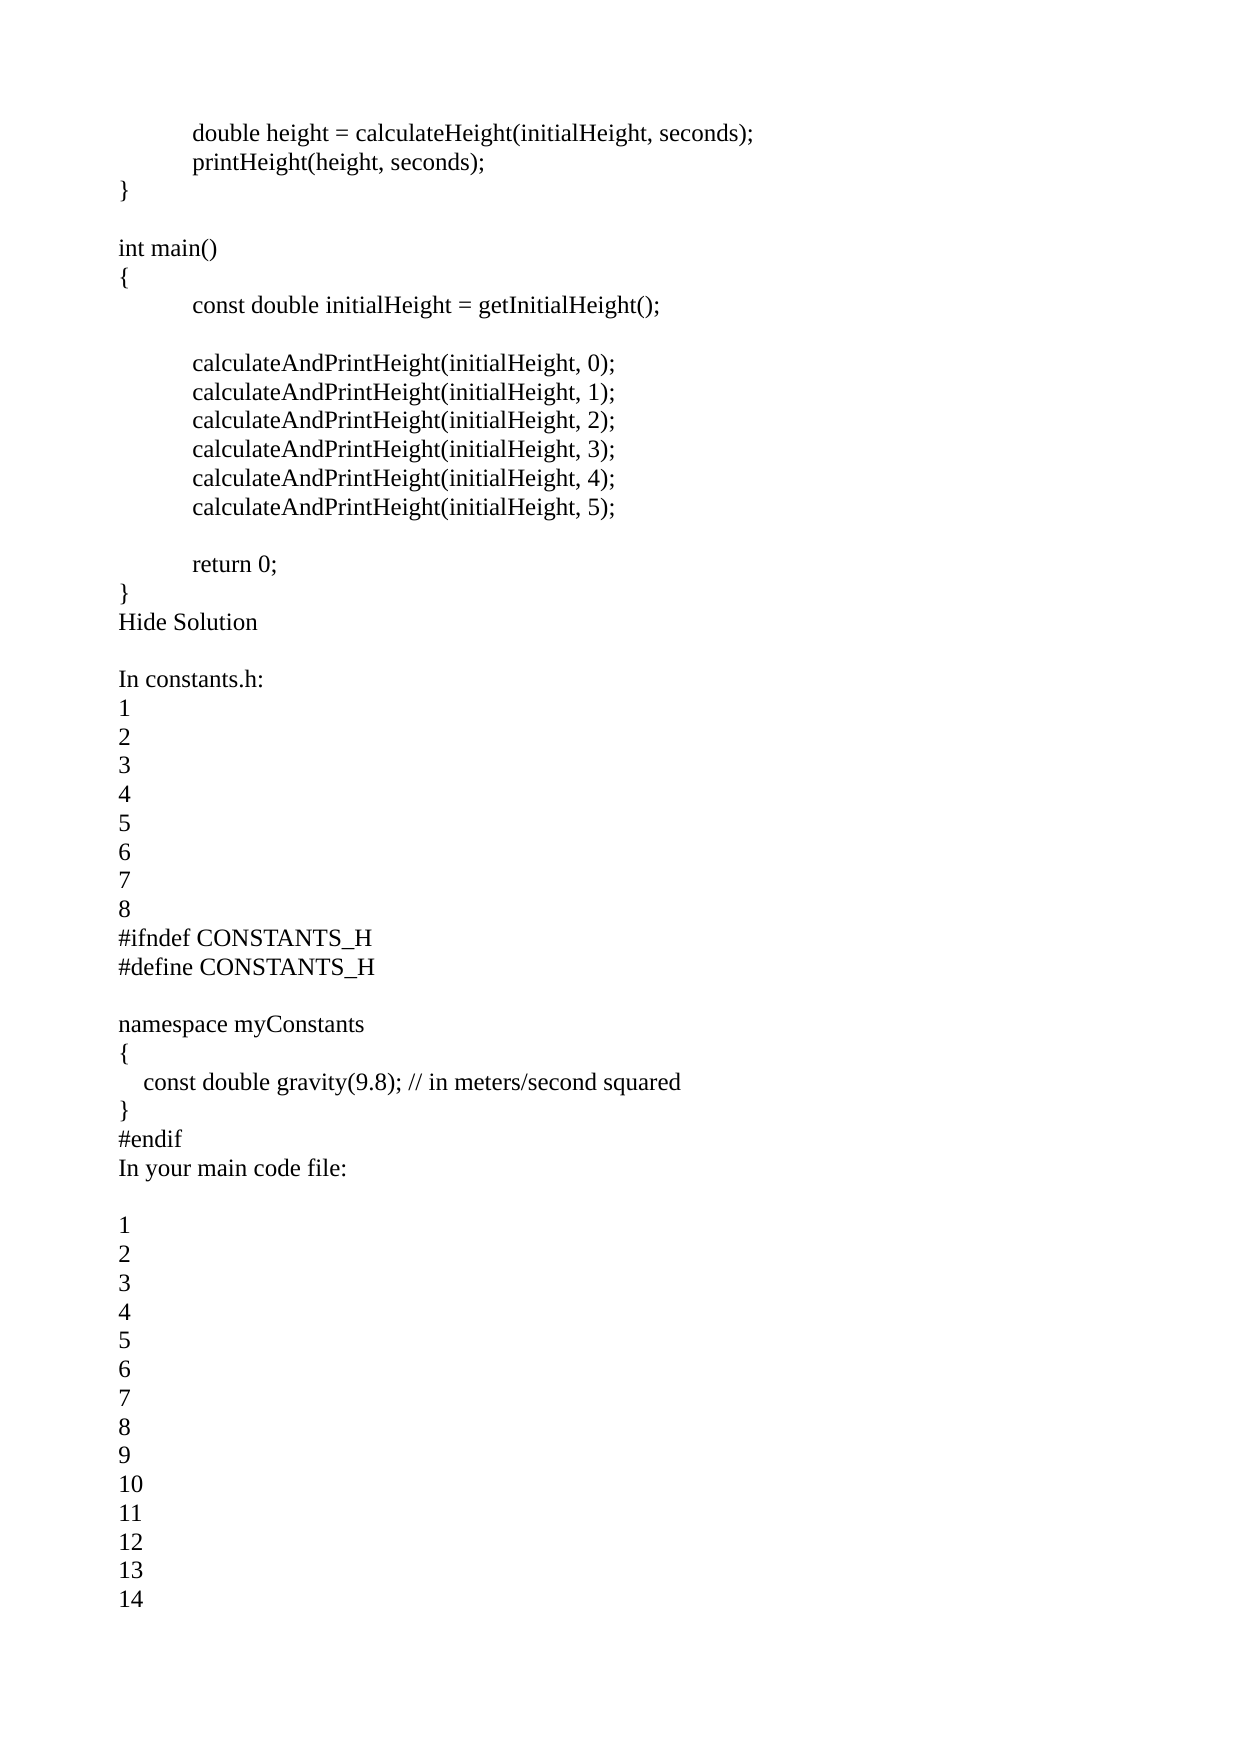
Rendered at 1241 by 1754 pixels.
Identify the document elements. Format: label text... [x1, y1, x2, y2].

text 6 [118, 1354, 1122, 1383]
text 4 [118, 779, 1122, 808]
text calculateAndPrintHeight(initialHeight, 2); [118, 406, 1122, 434]
text 3 [118, 751, 1122, 779]
text In your main code file: [118, 1153, 1122, 1182]
text double height = calculateHeight(initialHeight, seconds); [118, 118, 1122, 147]
text { [118, 1038, 1122, 1067]
text } [118, 1096, 1122, 1124]
text 7 [118, 866, 1122, 894]
text 7 [118, 1383, 1122, 1412]
text calculateAndPrintHeight(initialHeight, 0); [118, 348, 1122, 377]
text 1 [118, 1211, 1122, 1239]
text calculateAndPrintHeight(initialHeight, 4); [118, 463, 1122, 492]
text 1 [118, 693, 1122, 722]
text namespace myConstants [118, 1009, 1122, 1038]
text #endif [118, 1124, 1122, 1153]
text int main() [118, 233, 1122, 262]
text Hide Solution [118, 607, 1122, 636]
text 2 [118, 722, 1122, 751]
text 5 [118, 808, 1122, 837]
text #ifndef CONSTANTS_H [118, 923, 1122, 952]
text printHeight(height, seconds); [118, 147, 1122, 176]
text calculateAndPrintHeight(initialHeight, 5); [118, 492, 1122, 521]
text 8 [118, 1412, 1122, 1441]
text In constants.h: [118, 664, 1122, 693]
text const double gravity(9.8); // in meters/second squared [118, 1067, 1122, 1096]
text 12 [118, 1527, 1122, 1556]
text 11 [118, 1498, 1122, 1527]
text const double initialHeight = getInitialHeight(); [118, 291, 1122, 319]
text } [118, 578, 1122, 607]
text 14 [118, 1584, 1122, 1613]
text calculateAndPrintHeight(initialHeight, 1); [118, 377, 1122, 406]
text calculateAndPrintHeight(initialHeight, 3); [118, 434, 1122, 463]
text 2 [118, 1239, 1122, 1268]
text return 0; [118, 549, 1122, 578]
text 9 [118, 1441, 1122, 1469]
text 4 [118, 1297, 1122, 1326]
text #define CONSTANTS_H [118, 952, 1122, 981]
text 3 [118, 1268, 1122, 1297]
text 5 [118, 1326, 1122, 1354]
text 8 [118, 894, 1122, 923]
text { [118, 262, 1122, 291]
text 10 [118, 1469, 1122, 1498]
text 6 [118, 837, 1122, 866]
text 13 [118, 1556, 1122, 1584]
text } [118, 176, 1122, 204]
